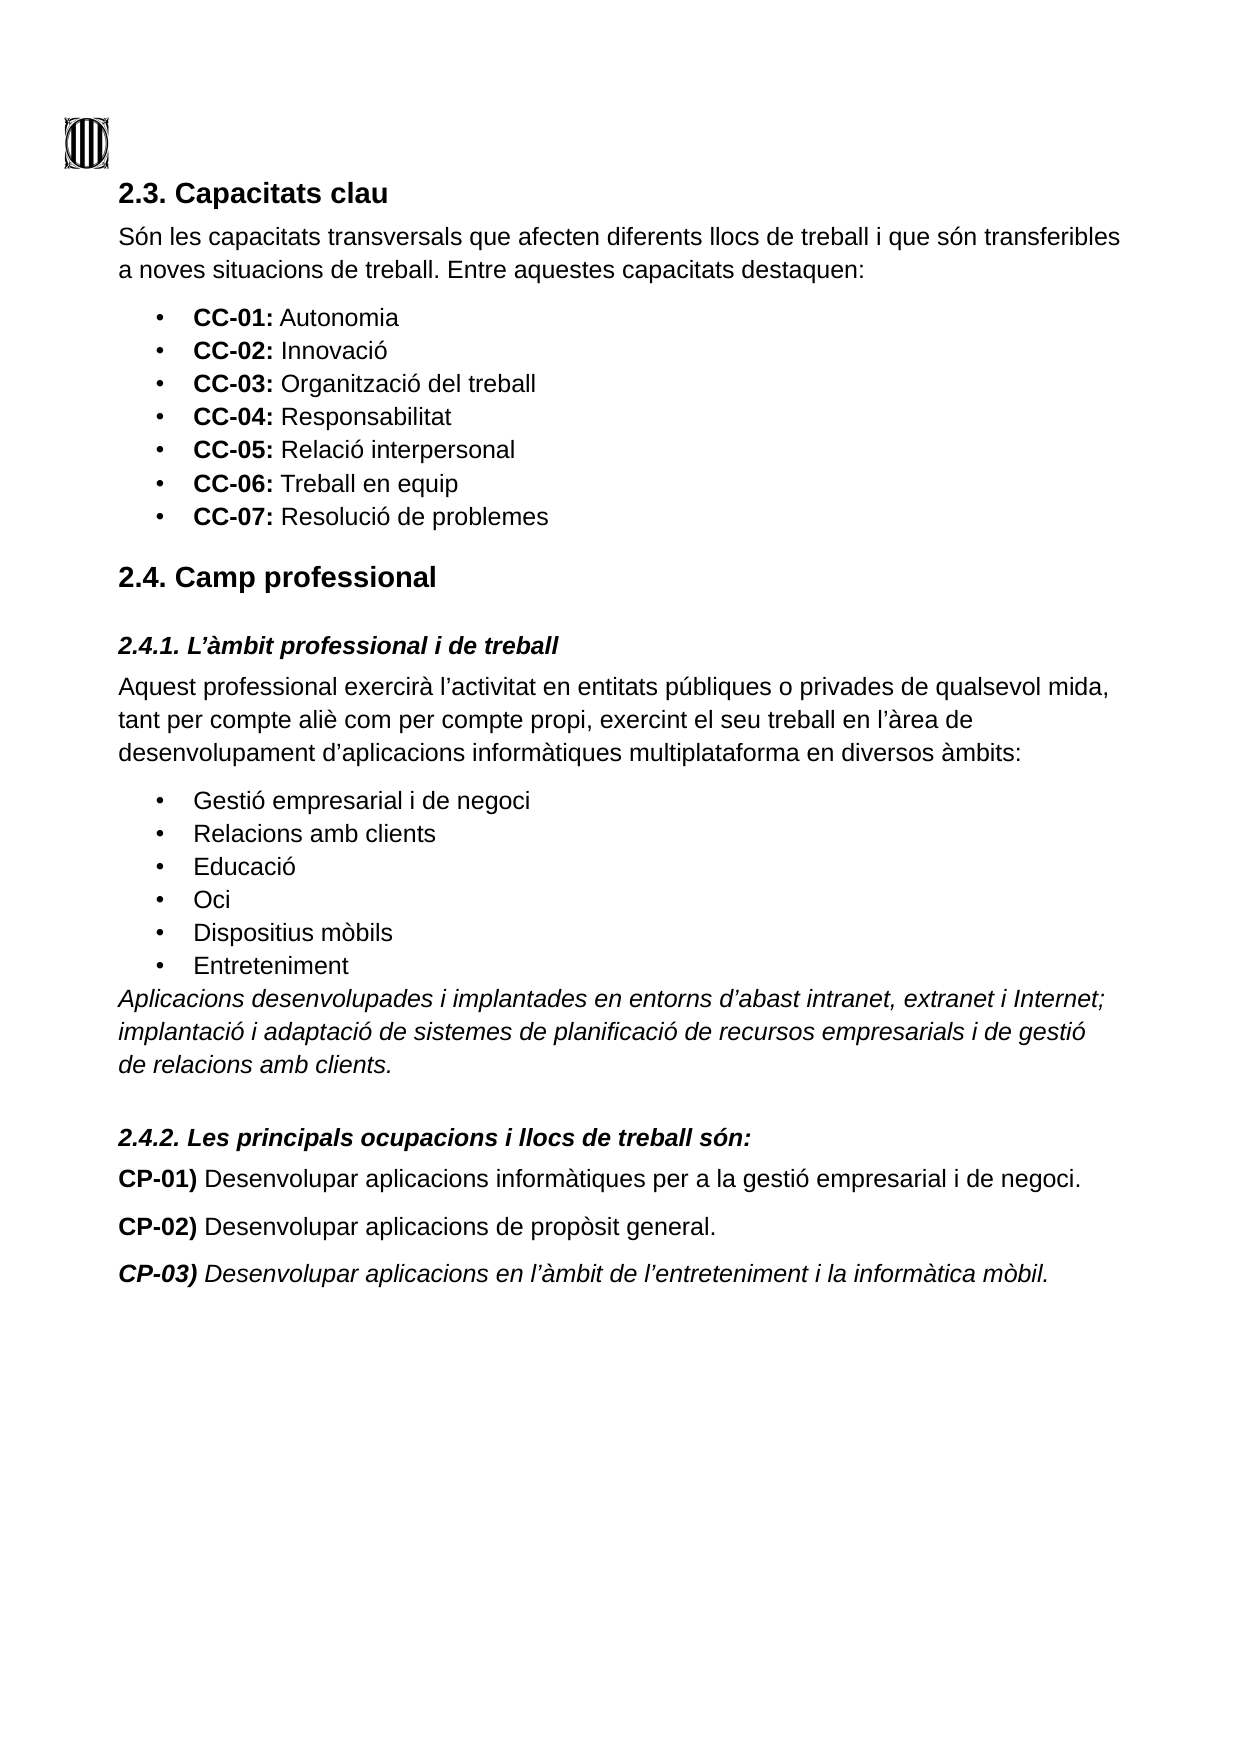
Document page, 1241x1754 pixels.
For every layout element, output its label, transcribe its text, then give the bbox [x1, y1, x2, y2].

list CC-06: Treball en equip [156, 469, 1122, 497]
subtitle 2.4.2. Les principals ocupacions i llocs de treball són: [118, 1123, 1122, 1152]
text Són les capacitats transversals que afecten diferents llocs de treball i que són transferibles a noves situacions de treball. Entre aquestes capacitats destaquen: [118, 222, 1122, 284]
subtitle 2.4.1. L’àmbit professional i de treball [118, 631, 1122, 659]
list CC-07: Resolució de problemes [156, 502, 1122, 531]
text CP-01) Desenvolupar aplicacions informàtiques per a la gestió empresarial i de negoci. [118, 1164, 1122, 1193]
list Dispositius mòbils [156, 918, 1122, 947]
text Aplicacions desenvolupades i implantades en entorns d’abast intranet, extranet i Internet; implantació i adaptació de sistemes de planificació de recursos empresarials i de gestió de relacions amb clients. [118, 984, 1122, 1079]
list CC-04: Responsabilitat [156, 402, 1122, 431]
list CC-03: Organització del treball [156, 369, 1122, 398]
list Entreteniment [156, 951, 1122, 980]
text Aquest professional exercirà l’activitat en entitats públiques o privades de qualsevol mida, tant per compte aliè com per compte propi, exercint el seu treball en l’àrea de desenvolupament d’aplicacions informàtiques multiplataforma en diversos àmbits: [118, 672, 1122, 767]
list Educació [156, 852, 1122, 881]
list Oci [156, 885, 1122, 914]
list Gestió empresarial i de negoci [156, 786, 1122, 814]
text CP-03) Desenvolupar aplicacions en l’àmbit de l’entreteniment i la informàtica mòbil. [118, 1259, 1122, 1288]
list CC-01: Autonomia [156, 303, 1122, 332]
list CC-05: Relació interpersonal [156, 436, 1122, 464]
list CC-02: Innovació [156, 336, 1122, 365]
subtitle 2.3. Capacitats clau [118, 176, 1122, 210]
picture [64, 117, 109, 169]
subtitle 2.4. Camp professional [118, 560, 1122, 593]
text CP-02) Desenvolupar aplicacions de propòsit general. [118, 1212, 1122, 1241]
list Relacions amb clients [156, 819, 1122, 848]
